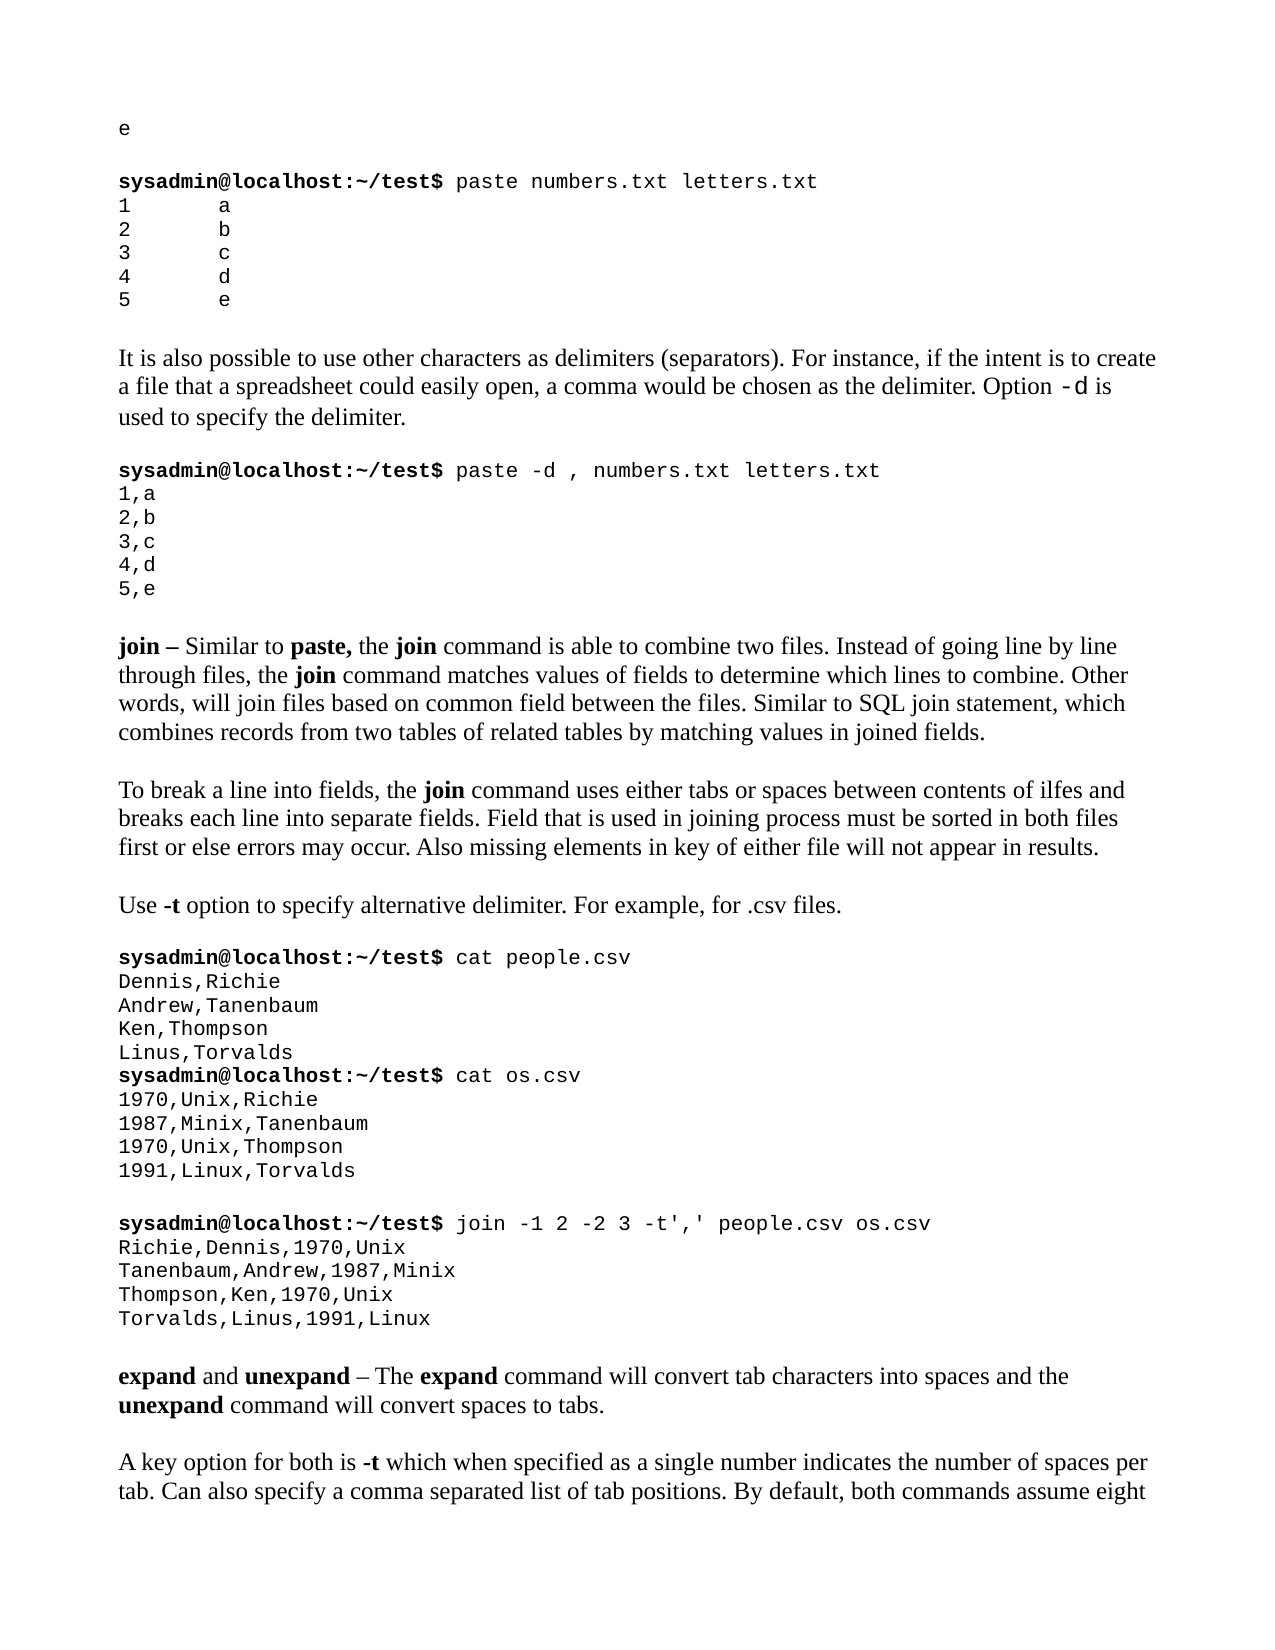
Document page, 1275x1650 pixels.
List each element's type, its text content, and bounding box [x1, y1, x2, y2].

text To break a line into fields, the join command uses either tabs or spaces between contents of ilfes and breaks each line into separate fields. Field that is used in joining process must be sorted in both files first or else errors may occur. Also missing elements in key of either file will not appear in results. [118, 775, 1157, 861]
text Dennis,Richie [118, 971, 1157, 994]
text 1970,Unix,Richie [118, 1089, 1157, 1113]
text 2 b [118, 218, 1157, 242]
text 1991,Linux,Torvalds [118, 1160, 1157, 1184]
text 5,e [118, 578, 1157, 602]
text 2,b [118, 507, 1157, 531]
text 3 c [118, 242, 1157, 266]
text join – Similar to paste, the join command is able to combine two files. Instead of going line by line through files, the join command matches values of fields to determine which lines to combine. Other words, will join files based on common field between the files. Similar to SQL join statement, which combines records from two tables of related tables by matching values in joined fields. [118, 631, 1157, 746]
text Richie,Dennis,1970,Unix [118, 1237, 1157, 1261]
text e [118, 118, 1157, 142]
text 1 a [118, 195, 1157, 218]
text sysadmin@localhost:~/test$ cat os.csv [118, 1066, 1157, 1089]
text Linus,Torvalds [118, 1042, 1157, 1066]
text Ken,Thompson [118, 1018, 1157, 1042]
text A key option for both is -t which when specified as a single number indicates the number of spaces per tab. Can also specify a comma separated list of tab positions. By default, both commands assume eight [118, 1447, 1157, 1505]
text 4,d [118, 554, 1157, 578]
text Andrew,Tanenbaum [118, 994, 1157, 1018]
text 1987,Minix,Tanenbaum [118, 1113, 1157, 1136]
text 4 d [118, 266, 1157, 289]
text expand and unexpand – The expand command will convert tab characters into spaces and the unexpand command will convert spaces to tabs. [118, 1361, 1157, 1418]
text sysadmin@localhost:~/test$ paste -d , numbers.txt letters.txt [118, 460, 1157, 483]
text sysadmin@localhost:~/test$ join -1 2 -2 3 -t',' people.csv os.csv [118, 1213, 1157, 1237]
text 5 e [118, 289, 1157, 313]
text Torvalds,Linus,1991,Linux [118, 1308, 1157, 1331]
text 1,a [118, 483, 1157, 507]
text Tanenbaum,Andrew,1987,Minix [118, 1261, 1157, 1284]
text It is also possible to use other characters as delimiters (separators). For instance, if the intent is to create a file that a spreadsheet could easily open, a comma would be chosen as the delimiter. Option -d is used to specify the delimiter. [118, 343, 1157, 431]
text sysadmin@localhost:~/test$ cat people.csv [118, 947, 1157, 971]
text 3,c [118, 531, 1157, 554]
text sysadmin@localhost:~/test$ paste numbers.txt letters.txt [118, 171, 1157, 195]
text 1970,Unix,Thompson [118, 1136, 1157, 1160]
text Use -t option to specify alternative delimiter. For example, for .csv files. [118, 890, 1157, 918]
text Thompson,Ken,1970,Unix [118, 1284, 1157, 1308]
